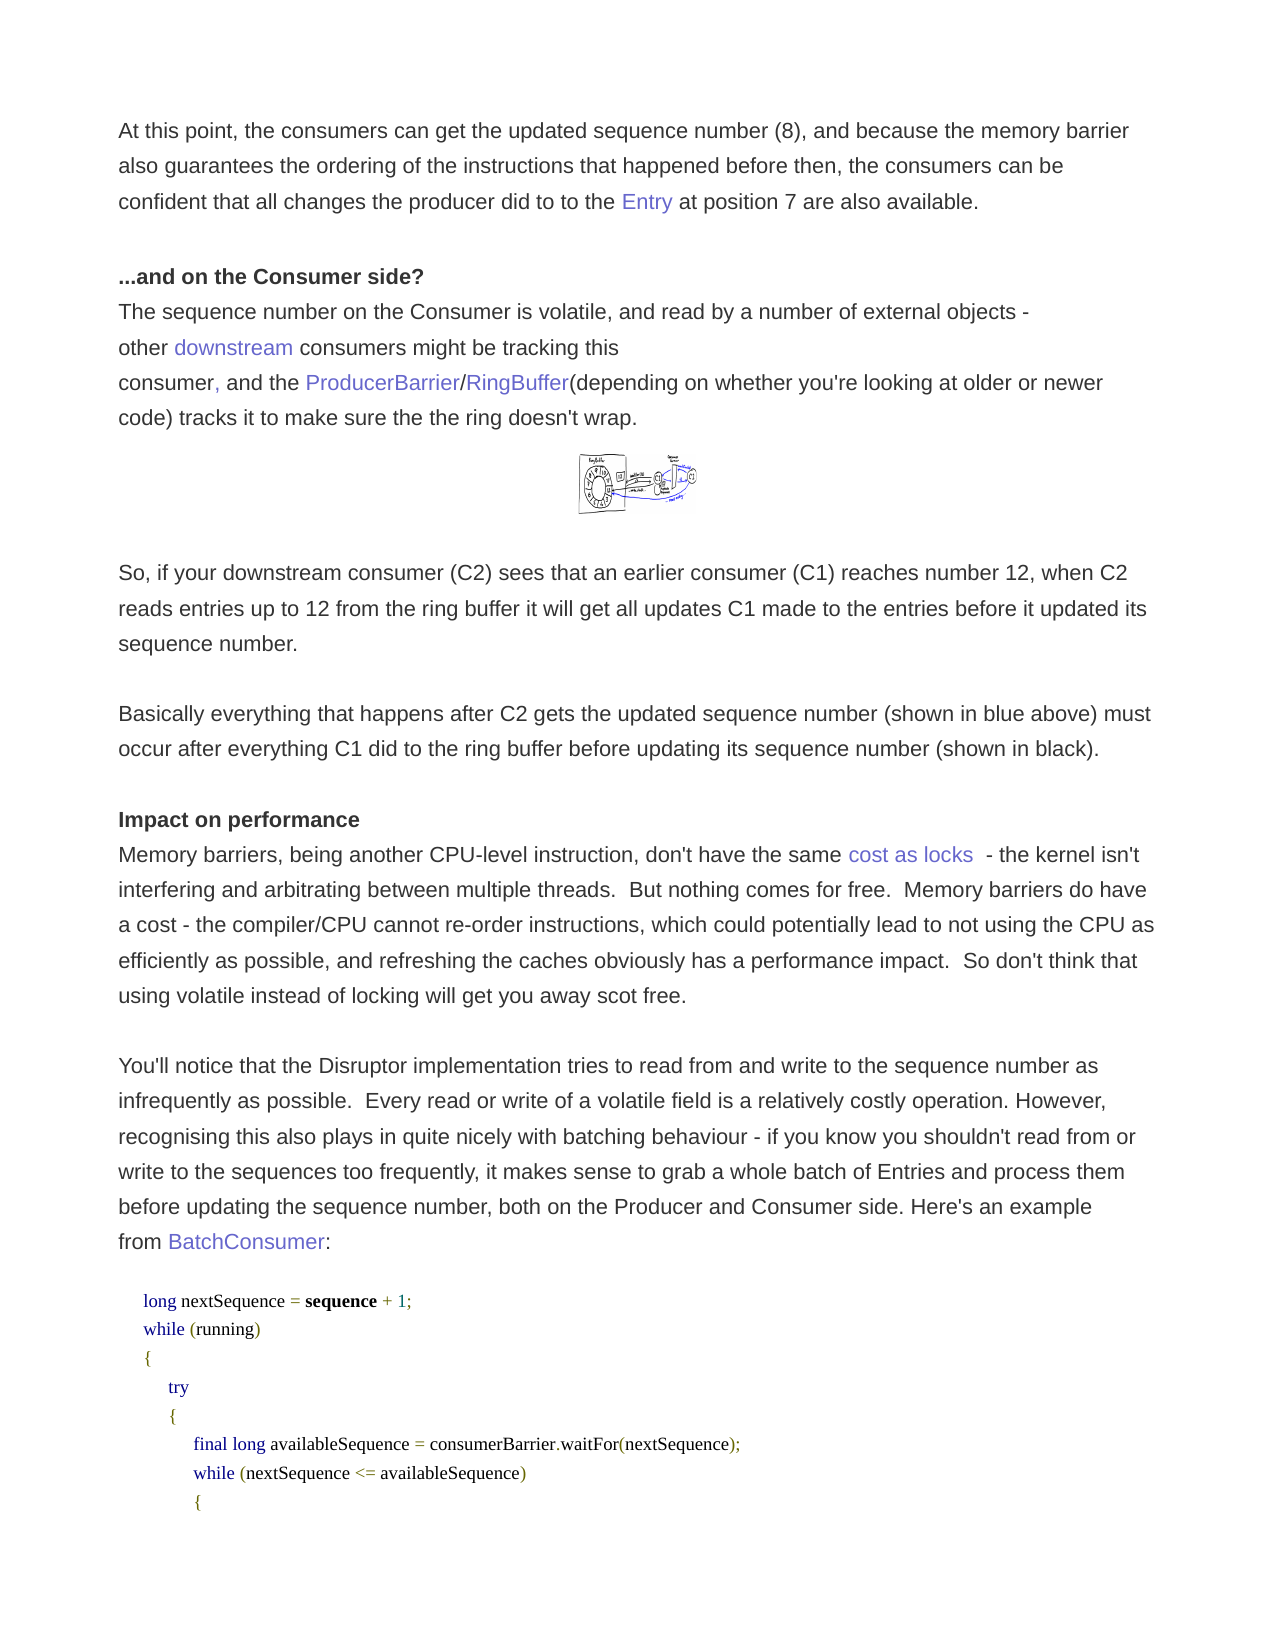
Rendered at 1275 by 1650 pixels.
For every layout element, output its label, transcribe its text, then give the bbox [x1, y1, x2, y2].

table_header [118, 1279, 756, 1284]
table_cell while (running) [118, 1313, 756, 1341]
table_cell long nextSequence = sequence + 1; [118, 1284, 756, 1312]
table_cell { [118, 1485, 756, 1514]
table_cell { [118, 1341, 756, 1370]
text ...and on the Consumer side? [118, 264, 1157, 289]
table_cell while (nextSequence <= availableSequence) [118, 1456, 756, 1485]
table_cell { [118, 1399, 756, 1427]
table_cell final long availableSequence = consumerBarrier.waitFor(nextSequence); [118, 1428, 756, 1456]
text So, if your downstream consumer (C2) sees that an earlier consumer (C1) reaches number 12, when C2 reads entries up to 12 from the ring buffer it will get all updates C1 made to the entries before it updated its sequence number. Basically everything that happens after C2 gets the updated sequence number (shown in blue above) must occur after everything C1 did to the ring buffer before updating its sequence number (shown in black). Impact on performance Memory barriers, being another CPU-level instruction, don't have the same cost as locks - the kernel isn't interfering and arbitrating between multiple threads. But nothing comes for free. Memory barriers do have a cost - the compiler/CPU cannot re-order instructions, which could potentially lead to not using the CPU as efficiently as possible, and refreshing the caches obviously has a performance impact. So don't think that using volatile instead of locking will get you away scot free. You'll notice that the Disruptor implementation tries to read from and write to the sequence number as infrequently as possible. Every read or write of a volatile field is a relatively costly operation. However, recognising this also plays in quite nicely with batching behaviour - if you know you shouldn't read from or write to the sequences too frequently, it makes sense to grab a whole batch of Entries and process them before updating the sequence number, both on the Producer and Consumer side. Here's an example from BatchConsumer: [118, 525, 1157, 1254]
text At this point, the consumers can get the updated sequence number (8), and because the memory barrier also guarantees the ordering of the instructions that happened before then, the consumers can be confident that all changes the producer did to to the Entry at position 7 are also available. [118, 118, 1157, 214]
table_cell try [118, 1370, 756, 1399]
picture [578, 454, 697, 514]
text The sequence number on the Consumer is volatile, and read by a number of external objects - other downstream consumers might be tracking this consumer, and the ProducerBarrier/RingBuffer(depending on whether you're looking at older or newer code) tracks it to make sure the the ring doesn't wrap. [118, 299, 1157, 430]
